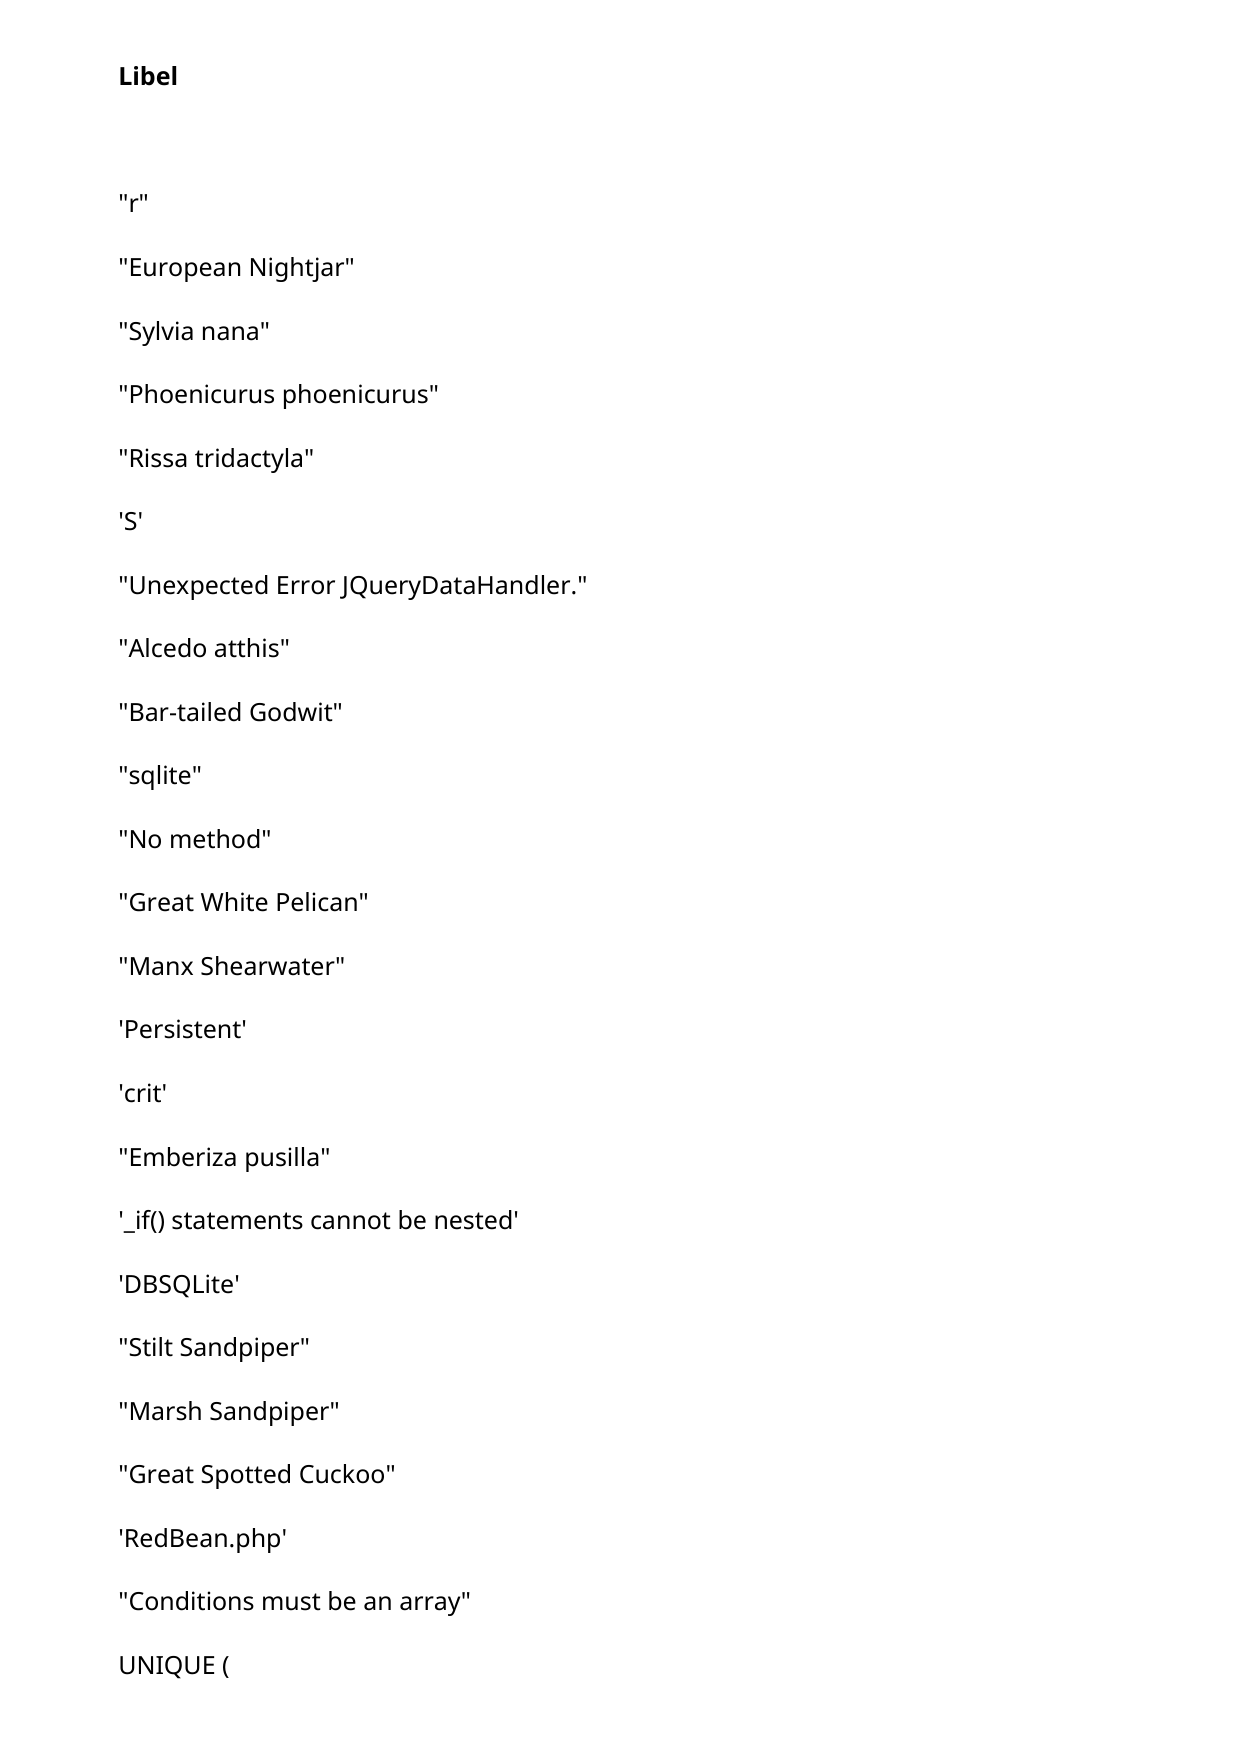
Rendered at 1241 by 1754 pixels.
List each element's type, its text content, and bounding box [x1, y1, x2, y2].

table_cell "European Nightjar" [118, 250, 1240, 313]
table_cell "Bar-tailed Godwit" [118, 695, 1240, 758]
table_cell "Alcedo atthis" [118, 631, 1240, 694]
table_cell "Emberiza pusilla" [118, 1139, 1240, 1203]
table_cell "Great White Pelican" [118, 885, 1240, 949]
table_cell 'S' [118, 504, 1240, 567]
table_cell "Rissa tridactyla" [118, 440, 1240, 504]
table_cell "sqlite" [118, 758, 1240, 822]
table_cell "Unexpected Error JQueryDataHandler." [118, 568, 1240, 631]
table_header Libel [118, 59, 1240, 123]
table_cell "Sylvia nana" [118, 313, 1240, 377]
table_cell "Marsh Sandpiper" [118, 1394, 1240, 1457]
table_cell "Stilt Sandpiper" [118, 1330, 1240, 1393]
table_cell "Manx Shearwater" [118, 949, 1240, 1012]
table_cell 'DBSQLite' [118, 1266, 1240, 1330]
table_cell 'RedBean.php' [118, 1521, 1240, 1584]
table_cell '_if() statements cannot be nested' [118, 1203, 1240, 1266]
table_cell UNIQUE ( [118, 1648, 1240, 1682]
table_cell 'Persistent' [118, 1012, 1240, 1076]
table_cell "Great Spotted Cuckoo" [118, 1457, 1240, 1521]
table_cell "Conditions must be an array" [118, 1584, 1240, 1648]
table_cell "No method" [118, 822, 1240, 885]
table_cell "r" [118, 186, 1240, 250]
table_cell [118, 123, 1240, 186]
table_cell "Phoenicurus phoenicurus" [118, 377, 1240, 440]
table_cell 'crit' [118, 1076, 1240, 1139]
